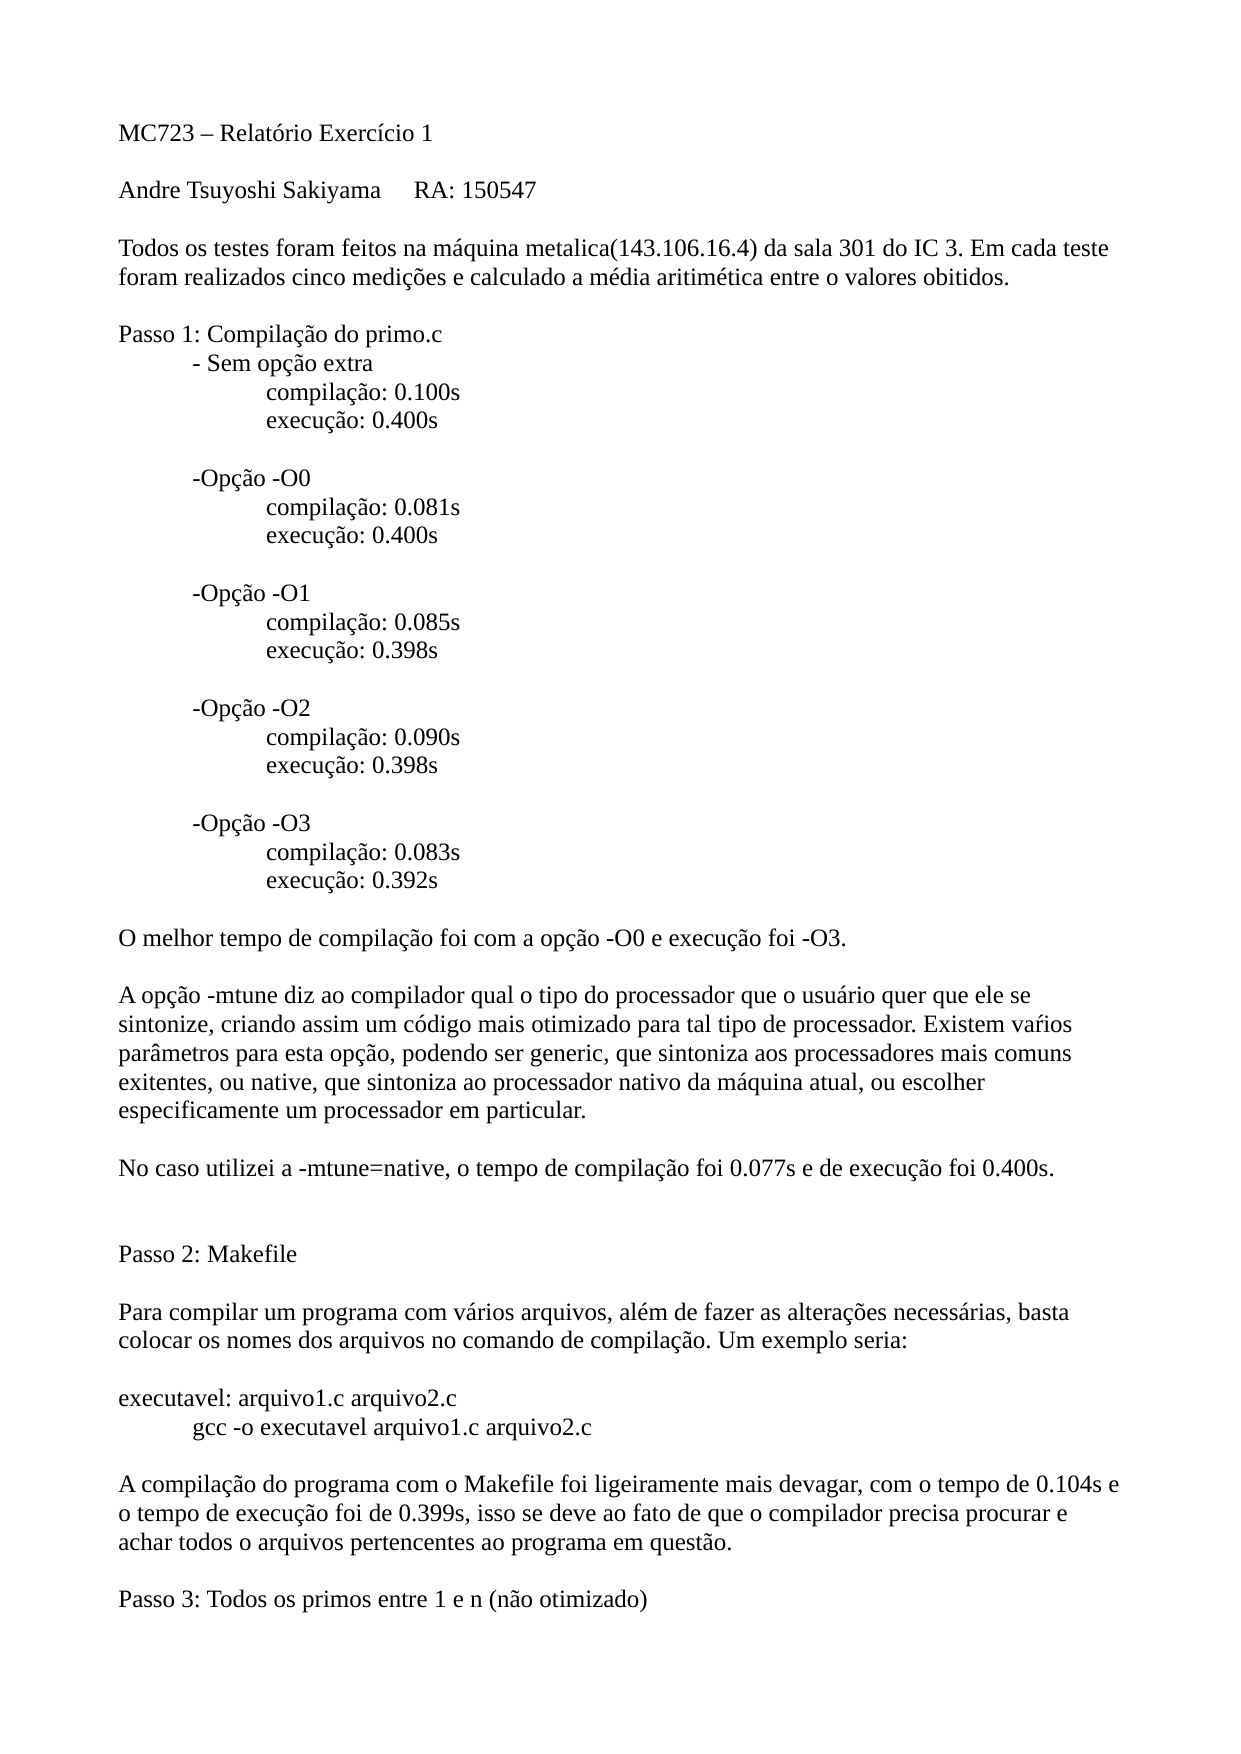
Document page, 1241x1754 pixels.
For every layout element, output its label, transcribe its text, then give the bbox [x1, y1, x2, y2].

text MC723 – Relatório Exercício 1 [118, 118, 1122, 147]
text Para compilar um programa com vários arquivos, além de fazer as alterações necessárias, basta colocar os nomes dos arquivos no comando de compilação. Um exemplo seria: [118, 1297, 1122, 1354]
text compilação: 0.090s [118, 722, 1122, 751]
text Andre Tsuyoshi Sakiyama RA: 150547 [118, 176, 1122, 204]
text No caso utilizei a -mtune=native, o tempo de compilação foi 0.077s e de execução foi 0.400s. [118, 1153, 1122, 1182]
text gcc -o executavel arquivo1.c arquivo2.c [118, 1412, 1122, 1441]
text -Opção -O0 [118, 463, 1122, 492]
text execução: 0.392s [118, 866, 1122, 894]
text execução: 0.398s [118, 636, 1122, 664]
text O melhor tempo de compilação foi com a opção -O0 e execução foi -O3. [118, 923, 1122, 952]
text -Opção -O1 [118, 578, 1122, 607]
text Passo 3: Todos os primos entre 1 e n (não otimizado) [118, 1584, 1122, 1613]
text execução: 0.400s [118, 521, 1122, 549]
text Passo 1: Compilação do primo.c [118, 319, 1122, 348]
text compilação: 0.083s [118, 837, 1122, 866]
text A compilação do programa com o Makefile foi ligeiramente mais devagar, com o tempo de 0.104s e o tempo de execução foi de 0.399s, isso se deve ao fato de que o compilador precisa procurar e achar todos o arquivos pertencentes ao programa em questão. [118, 1469, 1122, 1556]
text -Opção -O2 [118, 693, 1122, 722]
text compilação: 0.085s [118, 607, 1122, 636]
text - Sem opção extra [118, 348, 1122, 377]
text compilação: 0.081s [118, 492, 1122, 521]
text execução: 0.400s [118, 406, 1122, 434]
text -Opção -O3 [118, 808, 1122, 837]
text compilação: 0.100s [118, 377, 1122, 406]
text Passo 2: Makefile [118, 1239, 1122, 1268]
text executavel: arquivo1.c arquivo2.c [118, 1383, 1122, 1412]
text Todos os testes foram feitos na máquina metalica(143.106.16.4) da sala 301 do IC 3. Em cada teste foram realizados cinco medições e calculado a média aritimética entre o valores obitidos. [118, 233, 1122, 291]
text execução: 0.398s [118, 751, 1122, 779]
text A opção -mtune diz ao compilador qual o tipo do processador que o usuário quer que ele se sintonize, criando assim um código mais otimizado para tal tipo de processador. Existem vaŕios parâmetros para esta opção, podendo ser generic, que sintoniza aos processadores mais comuns exitentes, ou native, que sintoniza ao processador nativo da máquina atual, ou escolher especificamente um processador em particular. [118, 981, 1122, 1124]
